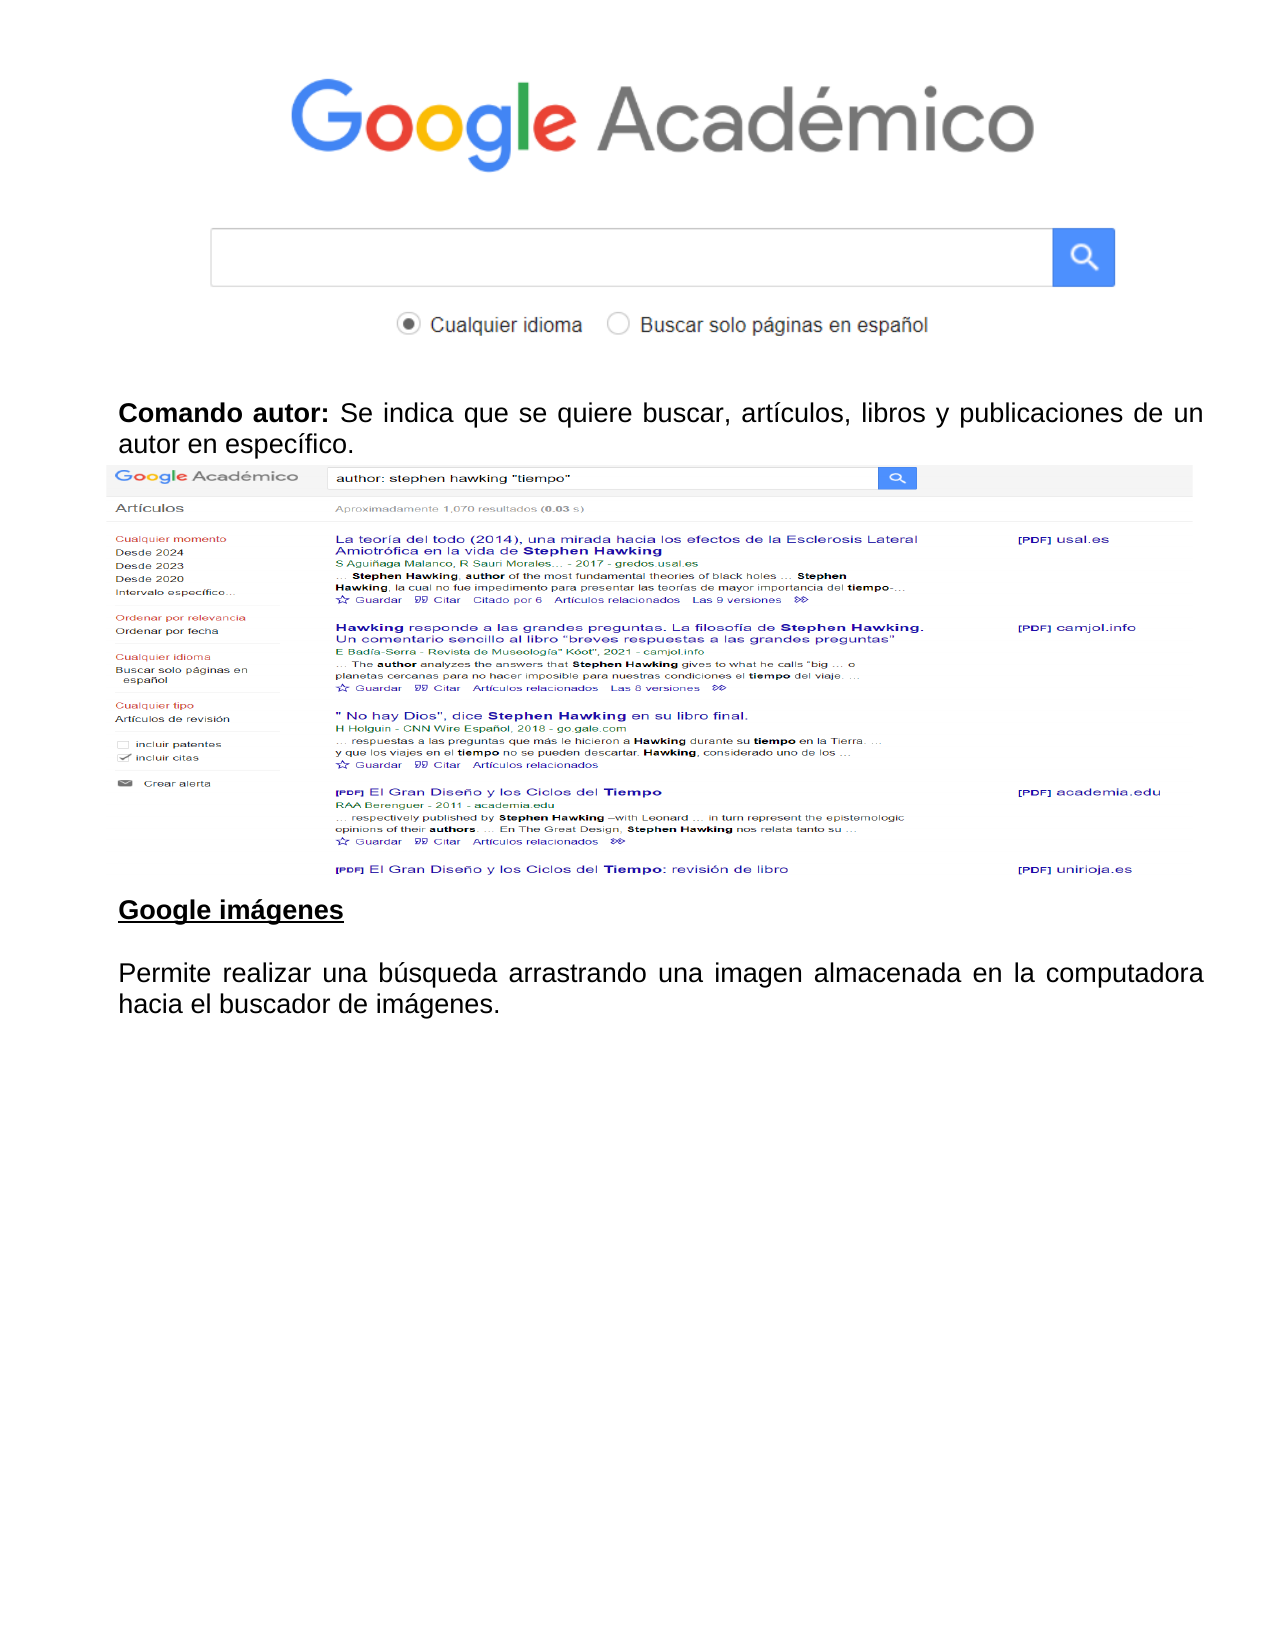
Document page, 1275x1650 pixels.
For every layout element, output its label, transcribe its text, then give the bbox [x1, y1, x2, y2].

text Google imágenes [118, 894, 1205, 925]
text Comando autor: Se indica que se quiere buscar, artículos, libros y publicaciones de un autor en específico. [118, 397, 1205, 459]
text Permite realizar una búsqueda arrastrando una imagen almacenada en la computadora hacia el buscador de imágenes. [118, 957, 1205, 1019]
